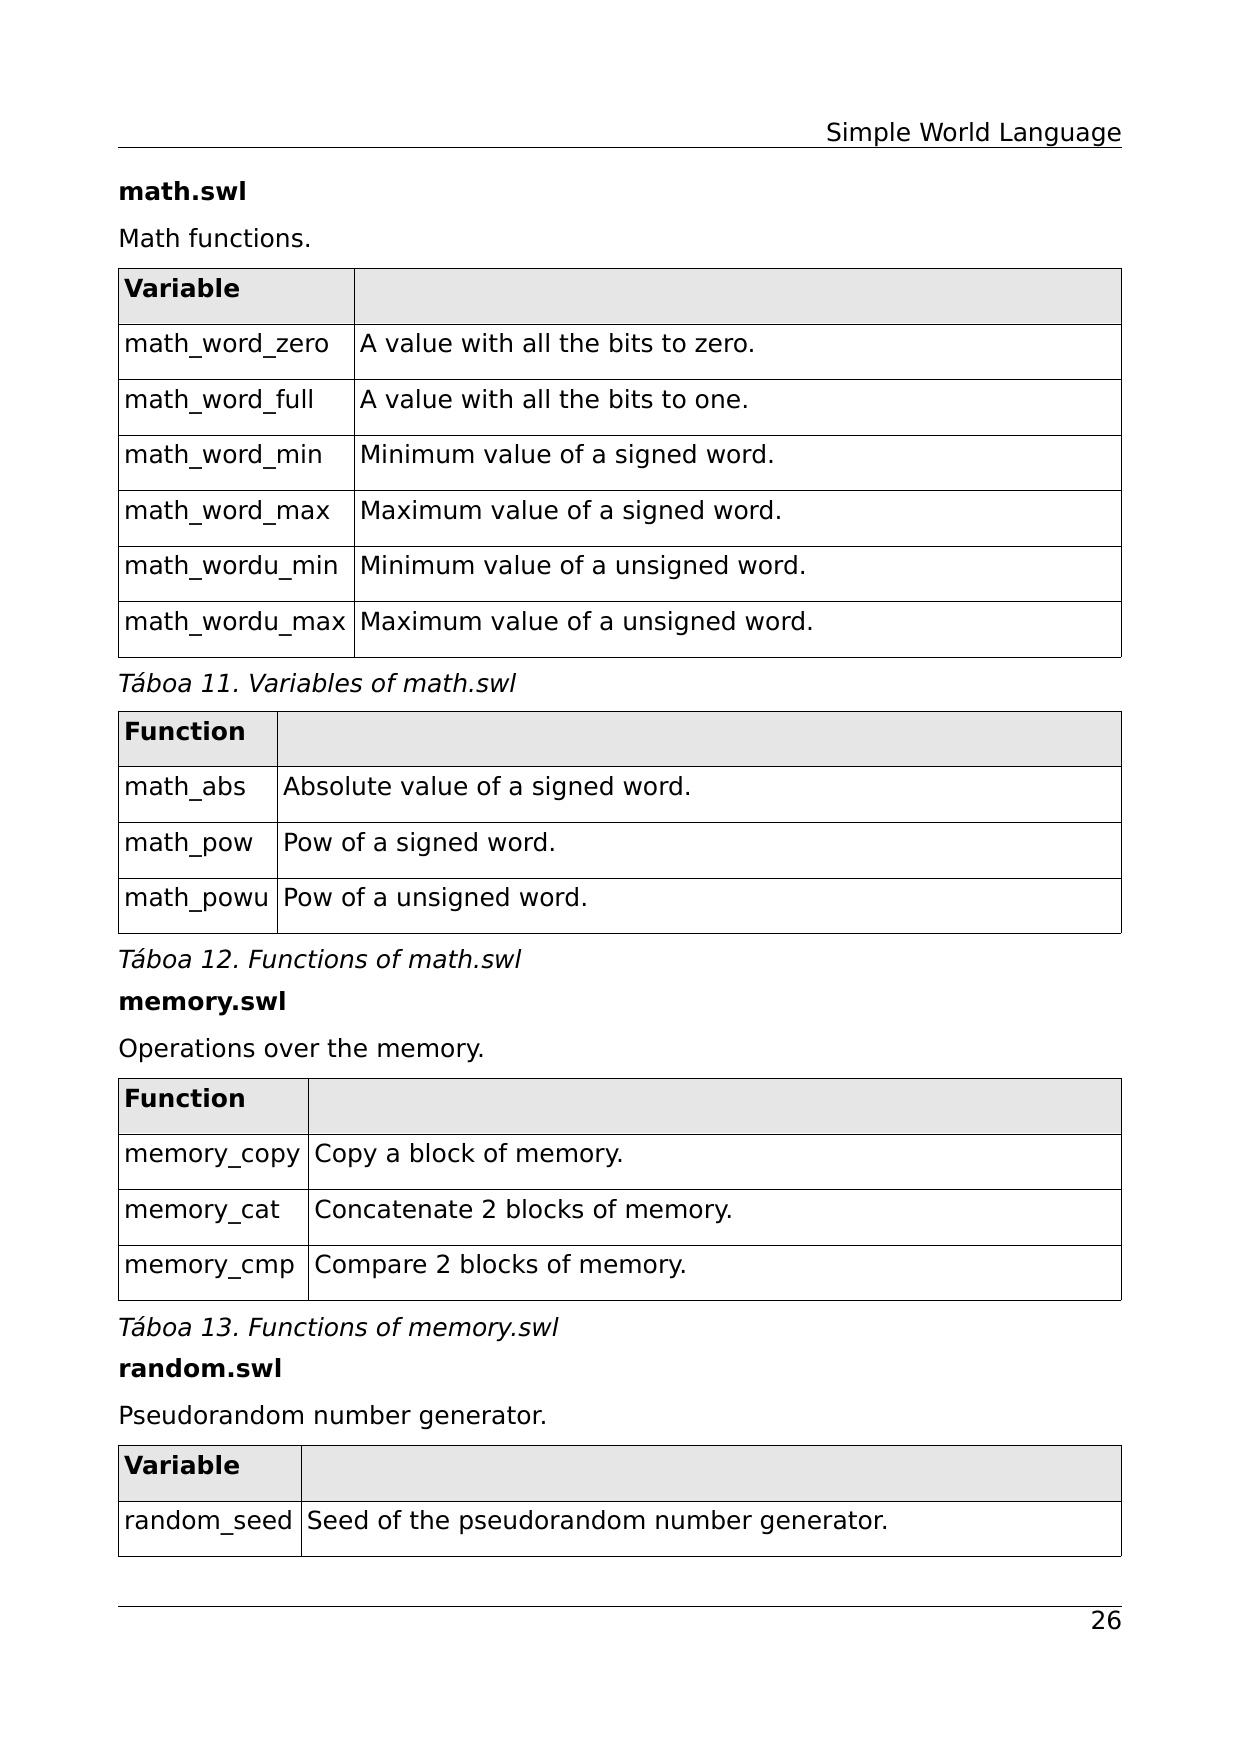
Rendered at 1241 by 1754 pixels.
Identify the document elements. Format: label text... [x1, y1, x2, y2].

table_cell math_word_min [119, 436, 354, 490]
table_cell math_word_zero [119, 325, 354, 379]
table_cell math_powu [119, 879, 277, 933]
table_cell math_pow [119, 823, 277, 877]
table_cell memory_cat [119, 1190, 308, 1244]
text Pseudorandom number generator. [118, 1401, 1122, 1430]
table_cell Pow of a signed word. [278, 823, 1121, 877]
title memory.swl [118, 987, 1122, 1016]
table_cell A value with all the bits to zero. [355, 325, 1121, 379]
table_cell Absolute value of a signed word. [278, 767, 1121, 822]
table_header [309, 1079, 1121, 1133]
table_cell memory_cmp [119, 1246, 308, 1300]
table_header [278, 712, 1121, 766]
text Operations over the memory. [118, 1034, 1122, 1063]
table_cell math_word_full [119, 380, 354, 434]
table_header Function [119, 712, 277, 766]
table_header Variable [119, 269, 354, 323]
table_cell A value with all the bits to one. [355, 380, 1121, 434]
table_header [302, 1446, 1121, 1501]
table_cell memory_copy [119, 1135, 308, 1189]
table_header Variable [119, 1446, 301, 1501]
text Táboa 12. Functions of math.swl [118, 946, 1122, 975]
table_cell Maximum value of a unsigned word. [355, 602, 1121, 657]
table_cell math_word_max [119, 491, 354, 546]
table_cell Seed of the pseudorandom number generator. [302, 1502, 1121, 1556]
text Math functions. [118, 224, 1122, 253]
table_cell random_seed [119, 1502, 301, 1556]
table_cell Concatenate 2 blocks of memory. [309, 1190, 1121, 1244]
table_header [355, 269, 1121, 323]
title math.swl [118, 177, 1122, 206]
table_cell math_wordu_min [119, 547, 354, 601]
text Táboa 13. Functions of memory.swl [118, 1313, 1122, 1342]
title random.swl [118, 1354, 1122, 1383]
table_cell Copy a block of memory. [309, 1135, 1121, 1189]
table_cell Minimum value of a unsigned word. [355, 547, 1121, 601]
table_cell math_abs [119, 767, 277, 822]
text Táboa 11. Variables of math.swl [118, 669, 1122, 698]
table_cell Minimum value of a signed word. [355, 436, 1121, 490]
table_cell Compare 2 blocks of memory. [309, 1246, 1121, 1300]
table_header Function [119, 1079, 308, 1133]
table_cell Pow of a unsigned word. [278, 879, 1121, 933]
table_cell math_wordu_max [119, 602, 354, 657]
table_cell Maximum value of a signed word. [355, 491, 1121, 546]
